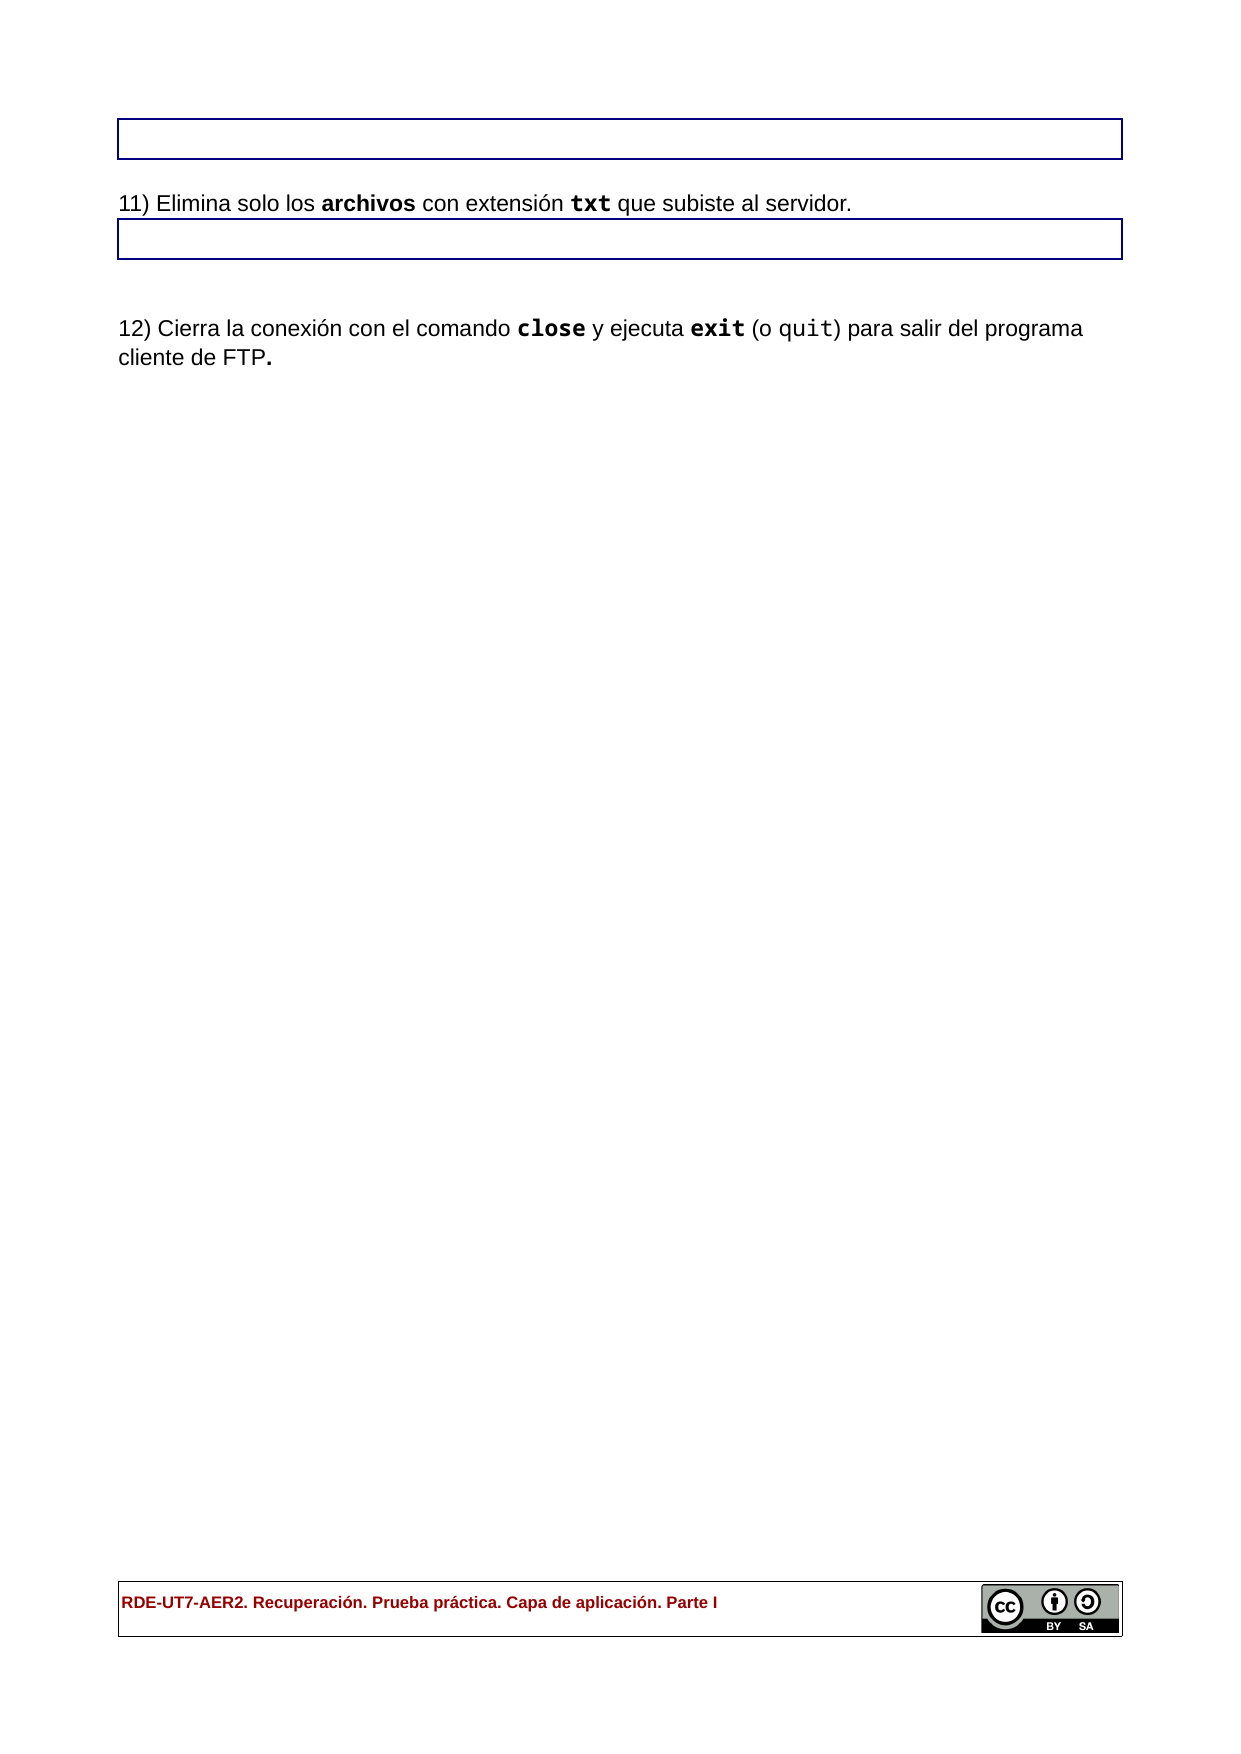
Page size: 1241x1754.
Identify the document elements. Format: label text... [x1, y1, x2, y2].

text 12) Cierra la conexión con el comando close y ejecuta exit (o quit) para salir del programa cliente de FTP. [118, 312, 1122, 370]
text 11) Elimina solo los archivos con extensión txt que subiste al servidor. [118, 186, 1122, 218]
picture [981, 1584, 1119, 1633]
table_header [119, 220, 1121, 258]
table_header [119, 120, 1121, 158]
